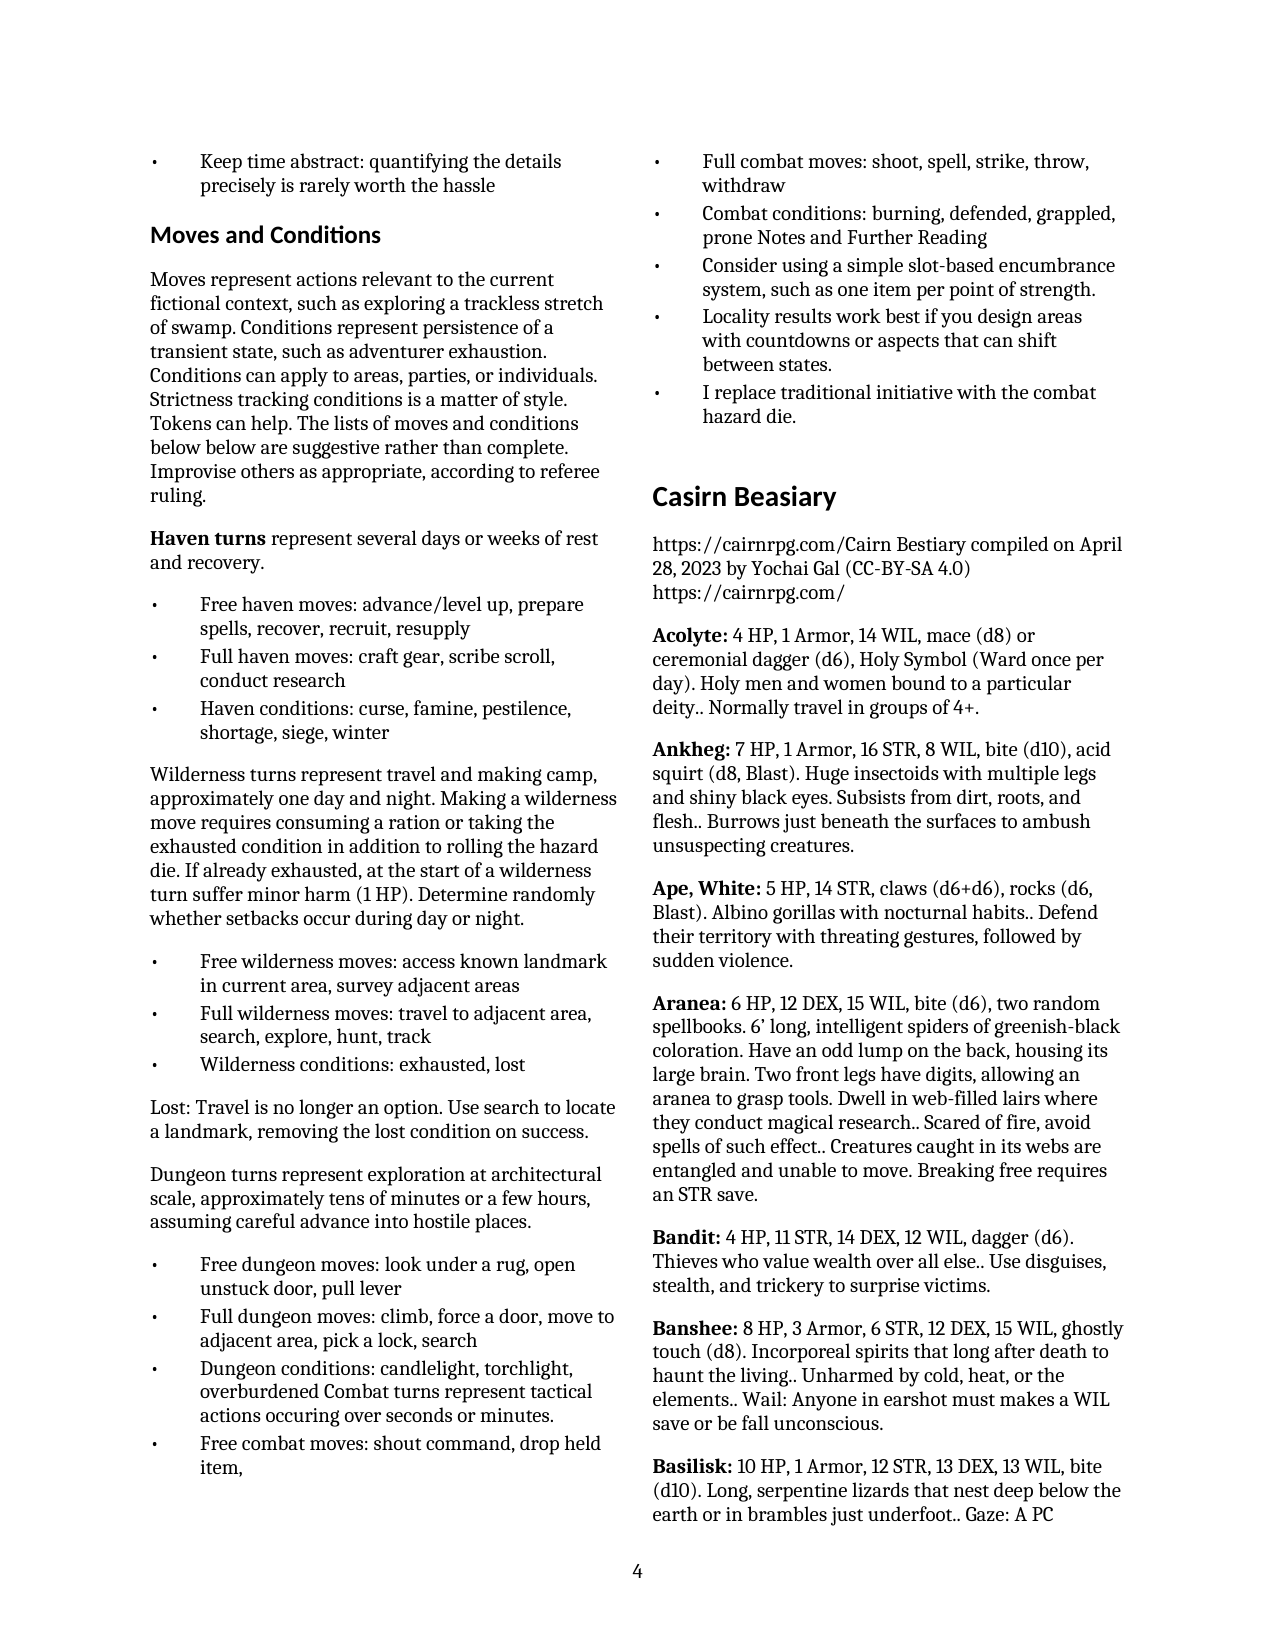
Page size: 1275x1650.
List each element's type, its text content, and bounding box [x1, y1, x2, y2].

list Free combat moves: shout command, drop held item, [150, 1432, 622, 1480]
list Locality results work best if you design areas with countdowns or aspects that can shift between states. [652, 305, 1125, 377]
list Haven conditions: curse, famine, pestilence, shortage, siege, winter [150, 696, 622, 744]
list Full combat moves: shoot, spell, strike, throw, withdraw [652, 150, 1125, 198]
text Ankheg: 7 HP, 1 Armor, 16 STR, 8 WIL, bite (d10), acid squirt (d8, Blast). Huge insectoids with multiple legs and shiny black eyes. Subsists from dirt, roots, and flesh.. Burrows just beneath the surfaces to ambush unsuspecting creatures. [652, 738, 1125, 858]
text Bandit: 4 HP, 11 STR, 14 DEX, 12 WIL, dagger (d6). Thieves who value wealth over all else.. Use disguises, stealth, and trickery to surprise victims. [652, 1226, 1125, 1297]
list Combat conditions: burning, defended, grappled, prone Notes and Further Reading [652, 202, 1125, 249]
text Lost: Travel is no longer an option. Use search to locate a landmark, removing the lost condition on success. [150, 1096, 622, 1143]
list Dungeon conditions: candlelight, torchlight, overburdened Combat turns represent tactical actions occuring over seconds or minutes. [150, 1356, 622, 1428]
list Full wilderness moves: travel to adjacent area, search, explore, hunt, track [150, 1001, 622, 1049]
list Free dungeon moves: look under a rug, open unstuck door, pull lever [150, 1253, 622, 1301]
text Wilderness turns represent travel and making camp, approximately one day and night. Making a wilderness move requires consuming a ration or taking the exhausted condition in addition to rolling the hazard die. If already exhausted, at the start of a wilderness turn suffer minor harm (1 HP). Determine randomly whether setbacks occur during day or night. [150, 763, 622, 931]
text Banshee: 8 HP, 3 Armor, 6 STR, 12 DEX, 15 WIL, ghostly touch (d8). Incorporeal spirits that long after death to haunt the living.. Unharmed by cold, heat, or the elements.. Wail: Anyone in earshot must makes a WIL save or be fall unconscious. [652, 1316, 1125, 1436]
text https://cairnrpg.com/Cairn Bestiary compiled on April 28, 2023 by Yochai Gal (CC-BY-SA 4.0) https://cairnrpg.com/ [652, 533, 1125, 605]
list I replace traditional initiative with the combat hazard die. [652, 381, 1125, 428]
text Dungeon turns represent exploration at architectural scale, approximately tens of minutes or a few hours, assuming careful advance into hostile places. [150, 1162, 622, 1234]
subtitle Casirn Beasiary [652, 478, 1125, 514]
text Basilisk: 10 HP, 1 Armor, 12 STR, 13 DEX, 13 WIL, bite (d10). Long, serpentine lizards that nest deep below the earth or in brambles just underfoot.. Gaze: A PC [652, 1455, 1125, 1527]
text Haven turns represent several days or weeks of rest and recovery. [150, 526, 622, 574]
text Acolyte: 4 HP, 1 Armor, 14 WIL, mace (d8) or ceremonial dagger (d6), Holy Symbol (Ward once per day). Holy men and women bound to a particular deity.. Normally travel in groups of 4+. [652, 623, 1125, 719]
list Full haven moves: craft gear, scribe scroll, conduct research [150, 645, 622, 693]
list Keep time abstract: quantifying the details precisely is rarely worth the hassle [150, 150, 622, 198]
text Aranea: 6 HP, 12 DEX, 15 WIL, bite (d6), two random spellbooks. 6’ long, intelligent spiders of greenish-black coloration. Have an odd lump on the back, housing its large brain. Two front legs have digits, allowing an aranea to grasp tools. Dwell in web-filled lairs where they conduct magical research.. Scared of fire, avoid spells of such effect.. Creatures caught in its webs are entangled and unable to move. Breaking free requires an STR save. [652, 991, 1125, 1207]
subtitle Moves and Conditions [150, 219, 622, 249]
list Full dungeon moves: climb, force a door, move to adjacent area, pick a lock, search [150, 1304, 622, 1352]
list Consider using a simple slot-based encumbrance system, such as one item per point of strength. [652, 253, 1125, 301]
list Free haven moves: advance/level up, prepare spells, recover, recruit, resupply [150, 593, 622, 641]
text Moves represent actions relevant to the current fictional context, such as exploring a trackless stretch of swamp. Conditions represent persistence of a transient state, such as adventurer exhaustion. Conditions can apply to areas, parties, or individuals. Strictness tracking conditions is a matter of style. Tokens can help. The lists of moves and conditions below below are suggestive rather than complete. Improvise others as appropriate, according to referee ruling. [150, 268, 622, 508]
list Free wilderness moves: access known landmark in current area, survey adjacent areas [150, 949, 622, 997]
text Ape, White: 5 HP, 14 STR, claws (d6+d6), rocks (d6, Blast). Albino gorillas with nocturnal habits.. Defend their territory with threating gestures, followed by sudden violence. [652, 877, 1125, 972]
list Wilderness conditions: exhausted, lost [150, 1053, 622, 1077]
